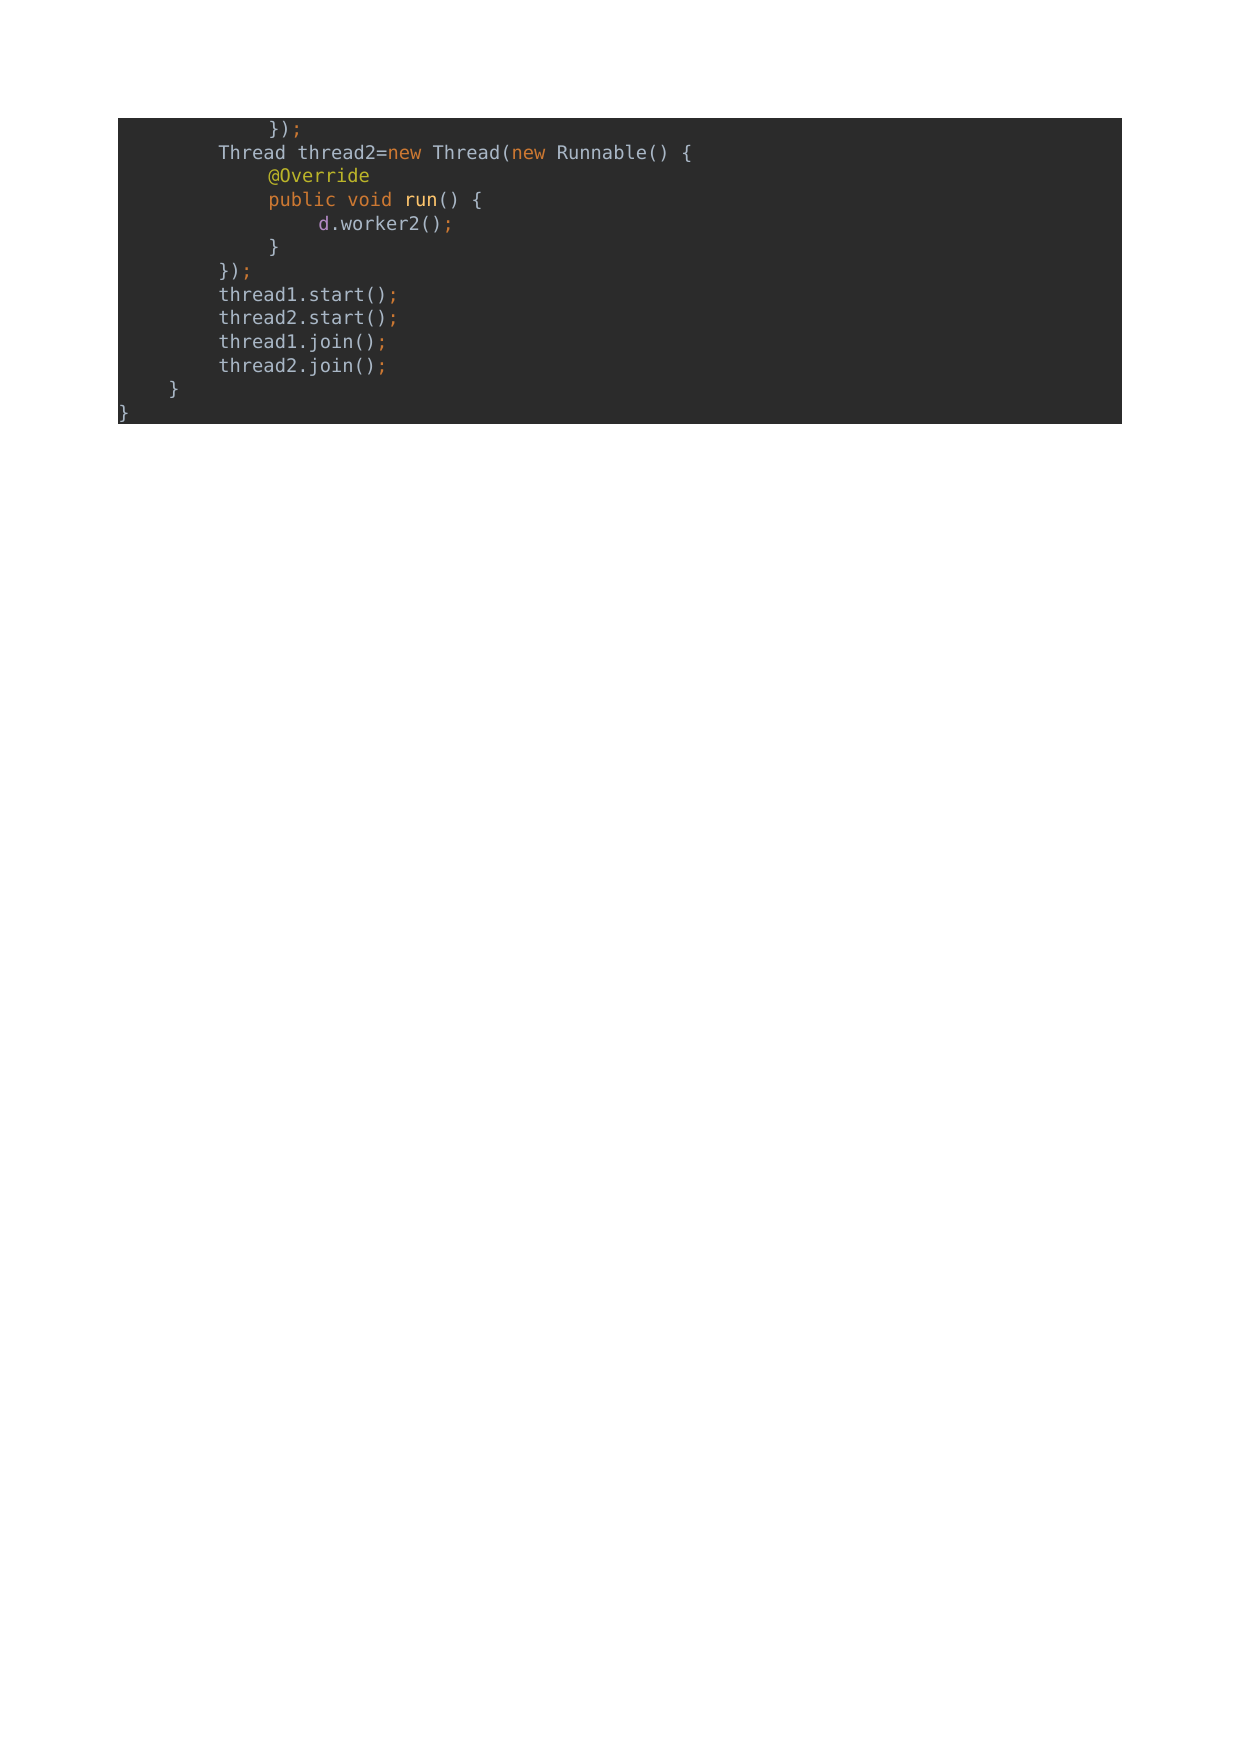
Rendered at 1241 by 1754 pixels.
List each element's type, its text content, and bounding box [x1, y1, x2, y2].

text thread1.start(); [118, 284, 1122, 307]
text }); [118, 118, 1122, 142]
text } [118, 378, 1122, 402]
text thread1.join(); [118, 331, 1122, 354]
text Thread thread2=new Thread(new Runnable() { [118, 142, 1122, 165]
text } [118, 402, 1122, 424]
text public void run() { [118, 189, 1122, 213]
text } [118, 236, 1122, 260]
text @Override [118, 165, 1122, 189]
text d.worker2(); [118, 213, 1122, 236]
text }); [118, 260, 1122, 284]
text thread2.start(); [118, 307, 1122, 331]
text thread2.join(); [118, 354, 1122, 378]
